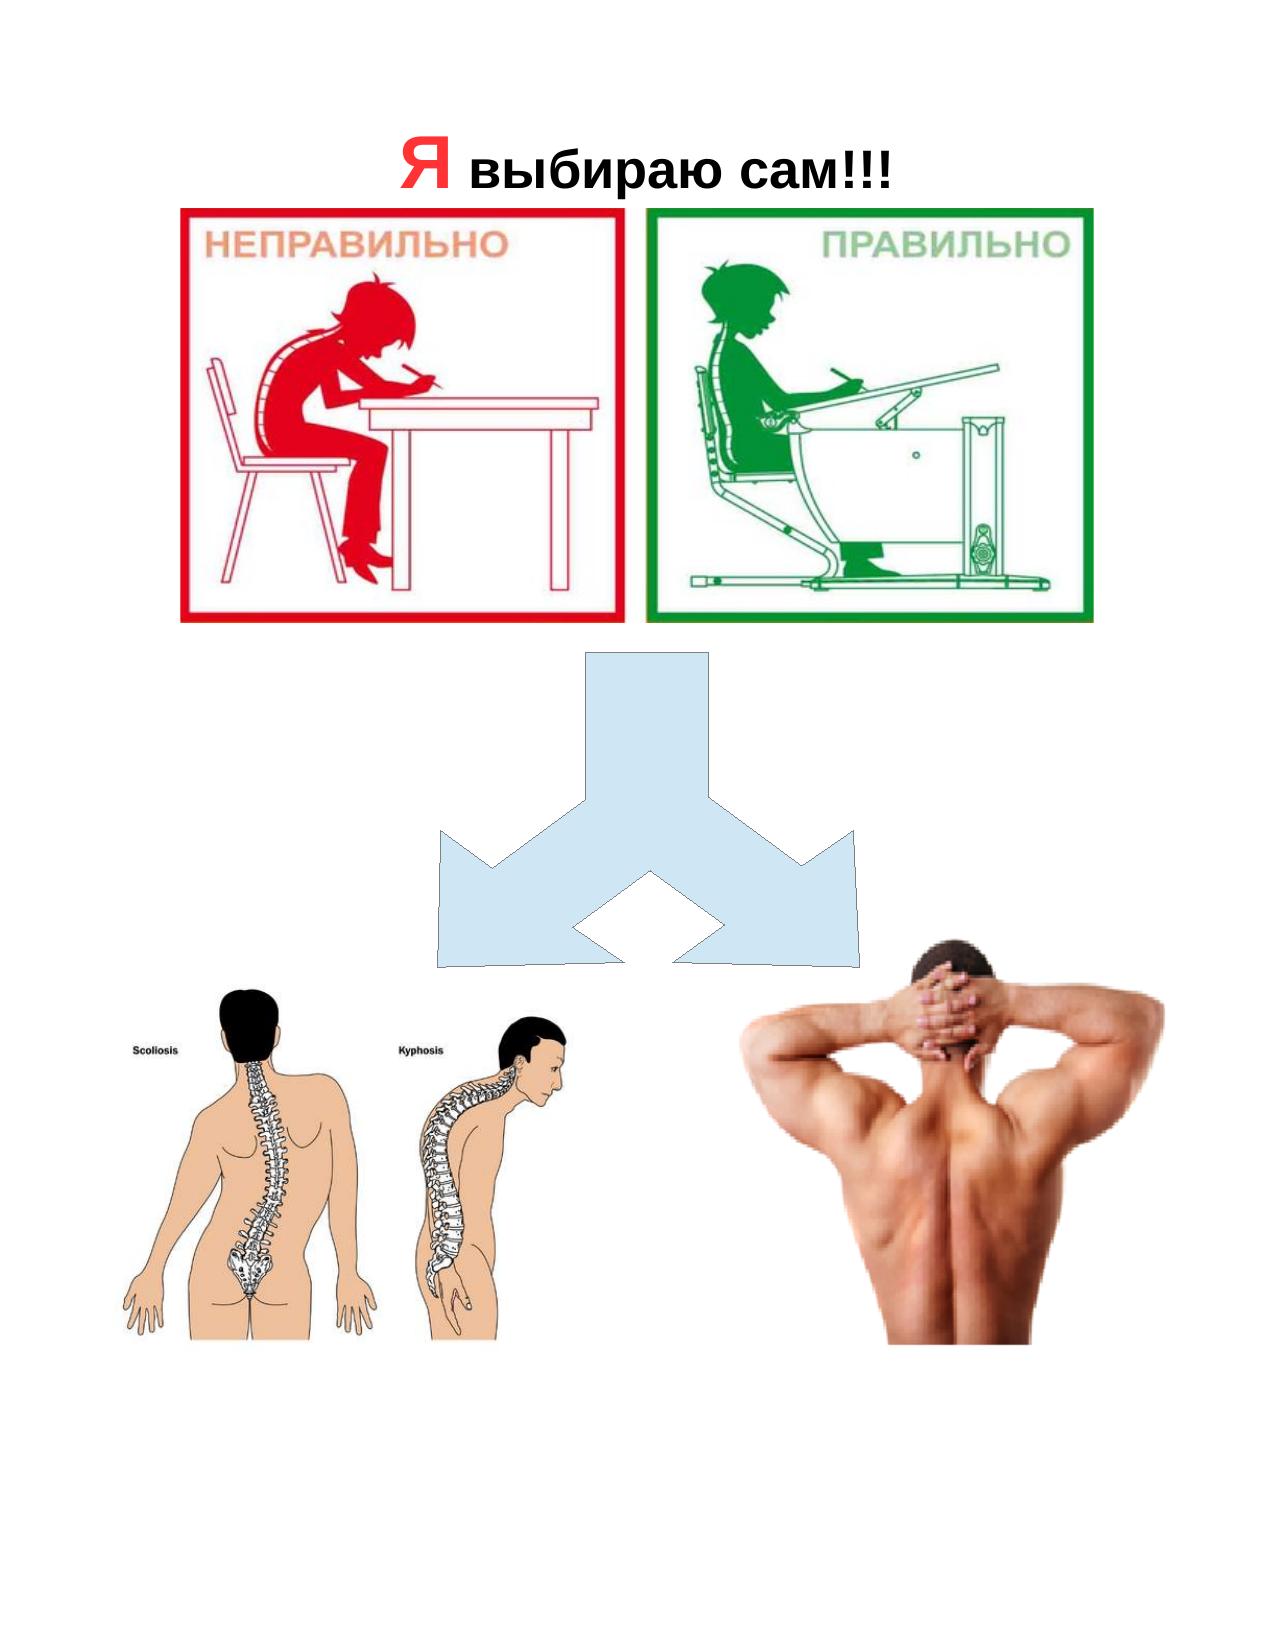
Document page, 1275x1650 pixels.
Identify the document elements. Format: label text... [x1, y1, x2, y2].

text Я выбираю сам!!! [64, 118, 1229, 204]
picture [727, 922, 1223, 1353]
picture [180, 208, 1094, 623]
picture [98, 967, 599, 1372]
